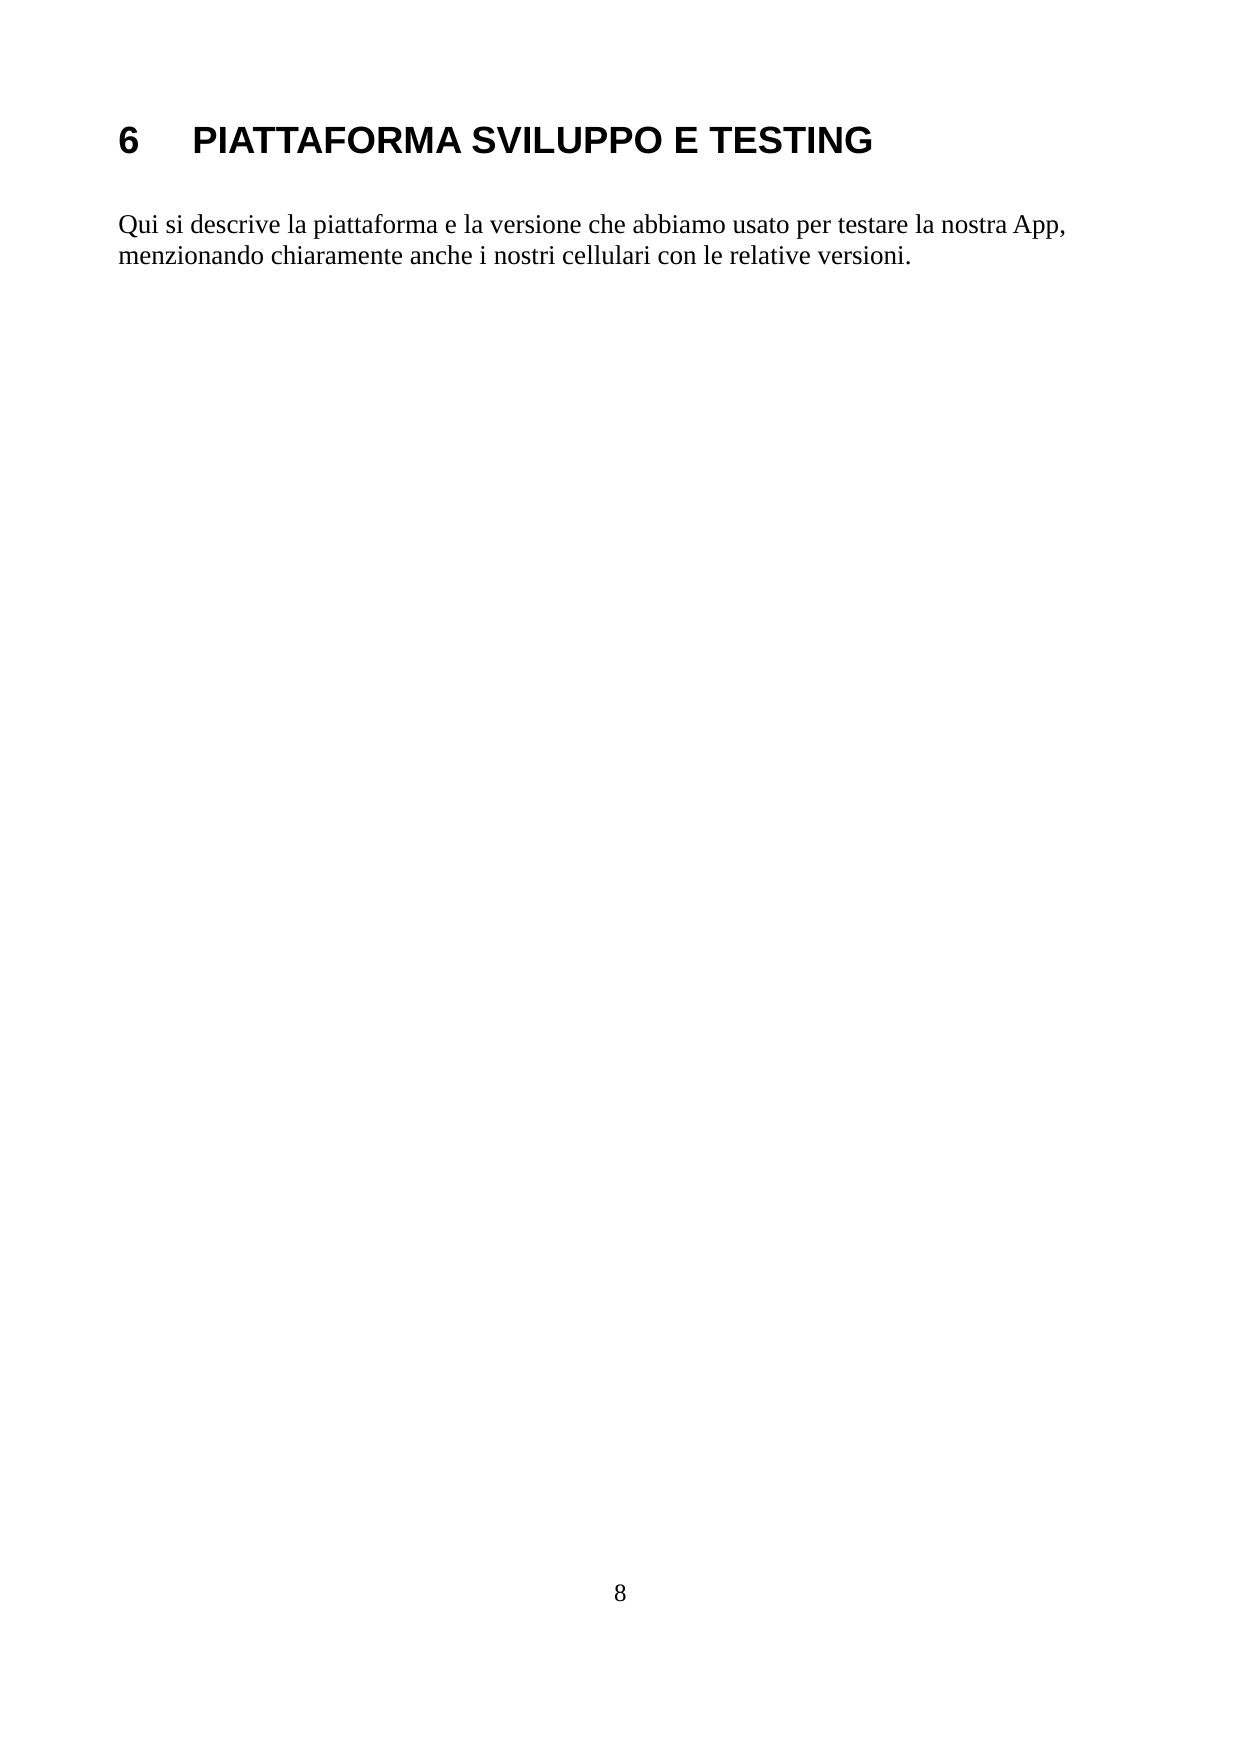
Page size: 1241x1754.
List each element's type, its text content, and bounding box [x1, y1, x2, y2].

subtitle 6 PIATTAFORMA SVILUPPO E TESTING [118, 118, 1122, 162]
text Qui si descrive la piattaforma e la versione che abbiamo usato per testare la nostra App, menzionando chiaramente anche i nostri cellulari con le relative versioni. [118, 208, 1122, 270]
